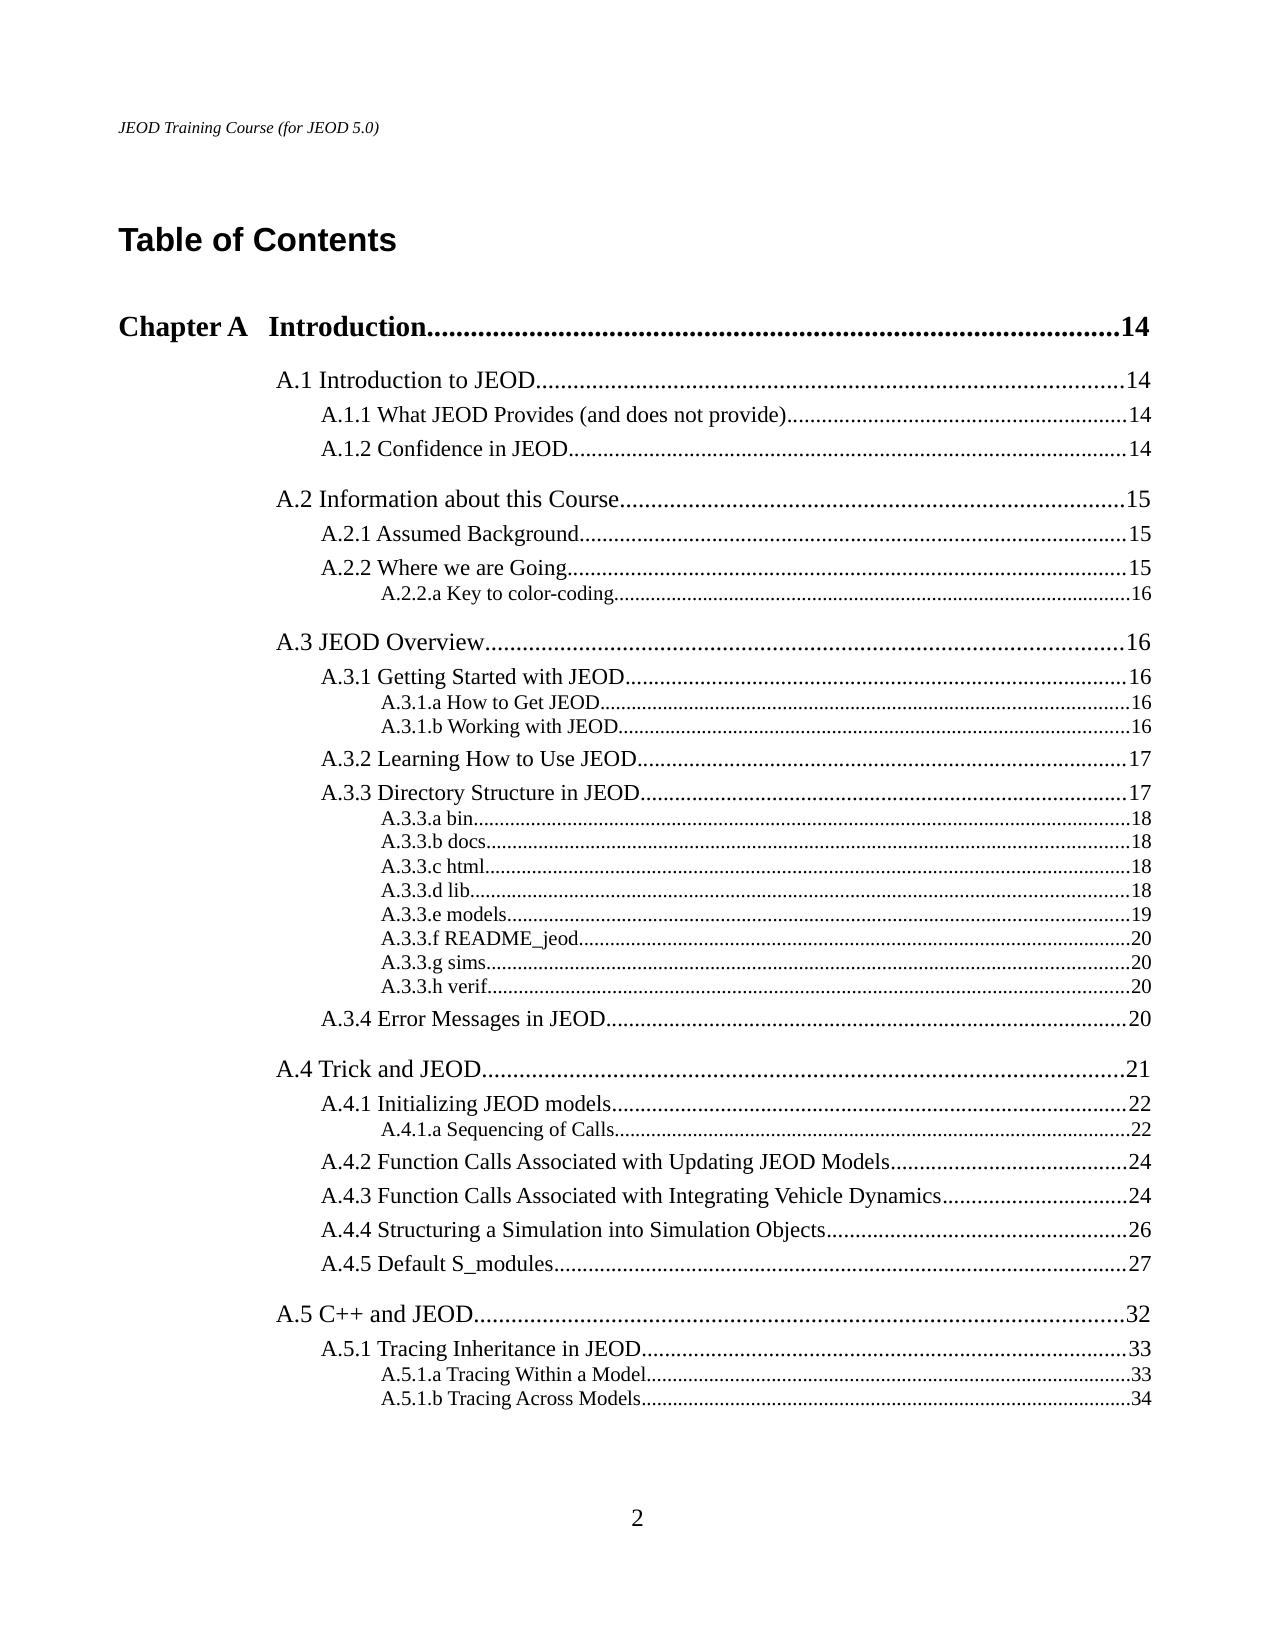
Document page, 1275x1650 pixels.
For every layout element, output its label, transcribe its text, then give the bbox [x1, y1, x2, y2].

text A.2.1 Assumed Background 15 [321, 520, 1157, 547]
text A.3.1.b Working with JEOD 16 [381, 714, 1157, 738]
subtitle Table of Contents [118, 221, 1157, 259]
text A.3.3.h verif 20 [381, 974, 1157, 998]
text A.3.4 Error Messages in JEOD 20 [321, 1005, 1157, 1032]
text A.4.2 Function Calls Associated with Updating JEOD Models 24 [321, 1148, 1157, 1175]
text A.4.5 Default S_modules 27 [321, 1250, 1157, 1276]
text A.2.2.a Key to color-coding 16 [381, 580, 1157, 604]
text A.1.1 What JEOD Provides (and does not provide) 14 [321, 401, 1157, 428]
text A.5.1.b Tracing Across Models 34 [381, 1386, 1157, 1409]
text A.1.2 Confidence in JEOD 14 [321, 435, 1157, 461]
text A.2.2 Where we are Going 15 [321, 554, 1157, 580]
text A.1 Introduction to JEOD 14 [276, 365, 1157, 394]
text Chapter A Introduction 14 [118, 309, 1157, 342]
text A.4.4 Structuring a Simulation into Simulation Objects 26 [321, 1216, 1157, 1242]
text A.4.1 Initializing JEOD models 22 [321, 1091, 1157, 1117]
text A.3.3 Directory Structure in JEOD 17 [321, 779, 1157, 805]
text A.3.2 Learning How to Use JEOD 17 [321, 745, 1157, 772]
text A.3.1 Getting Started with JEOD 16 [321, 663, 1157, 689]
text A.5.1.a Tracing Within a Model 33 [381, 1361, 1157, 1386]
text A.4 Trick and JEOD 21 [276, 1054, 1157, 1083]
text A.3.3.b docs 18 [381, 829, 1157, 853]
text A.3 JEOD Overview 16 [276, 627, 1157, 656]
text A.4.1.a Sequencing of Calls 22 [381, 1117, 1157, 1141]
text A.3.3.d lib 18 [381, 878, 1157, 902]
text A.2 Information about this Course 15 [276, 484, 1157, 513]
text A.5.1 Tracing Inheritance in JEOD 33 [321, 1335, 1157, 1361]
text A.3.3.g sims 20 [381, 950, 1157, 974]
text A.3.3.f README_jeod 20 [381, 926, 1157, 950]
text A.3.3.c html 18 [381, 853, 1157, 878]
text A.5 C++ and JEOD 32 [276, 1299, 1157, 1328]
text A.3.1.a How to Get JEOD 16 [381, 689, 1157, 714]
text A.3.3.a bin 18 [381, 805, 1157, 829]
text A.4.3 Function Calls Associated with Integrating Vehicle Dynamics 24 [321, 1182, 1157, 1209]
text A.3.3.e models 19 [381, 902, 1157, 926]
